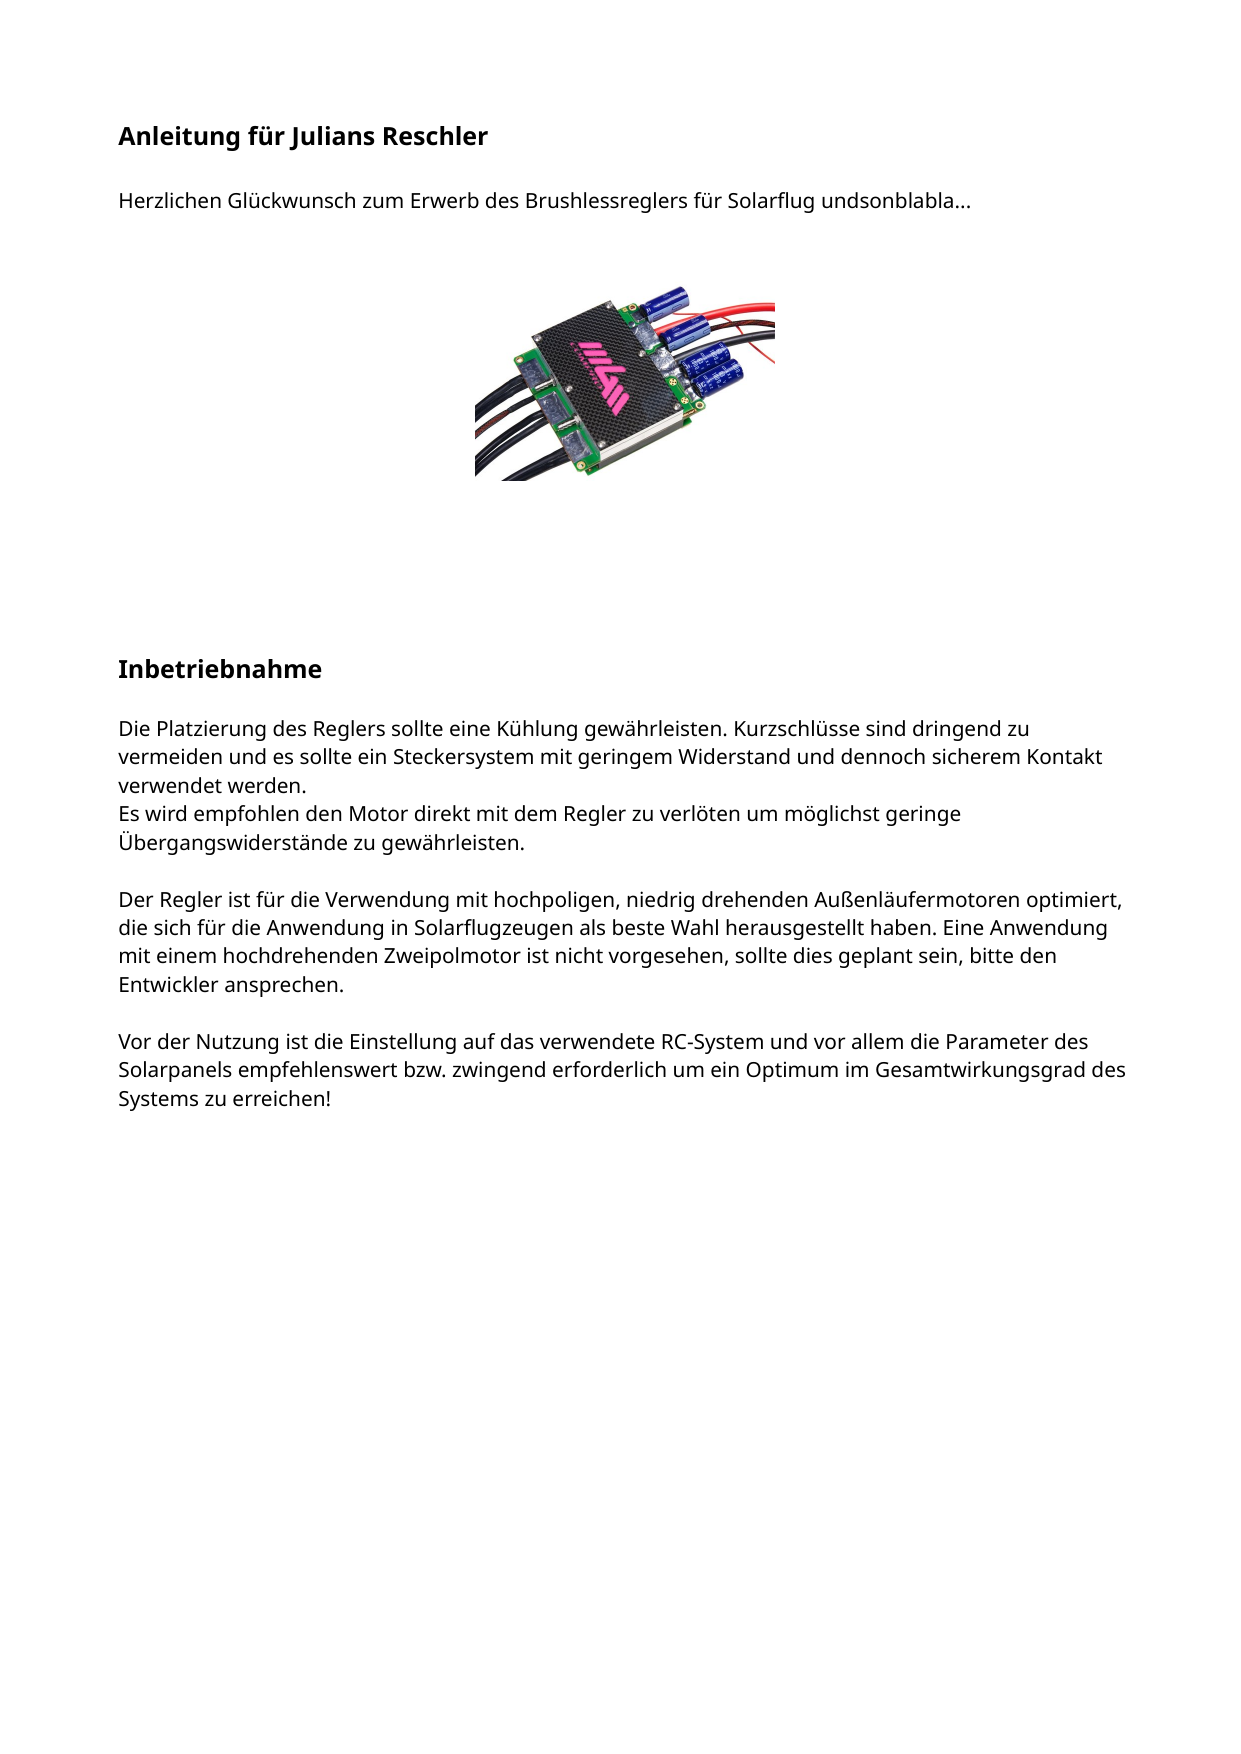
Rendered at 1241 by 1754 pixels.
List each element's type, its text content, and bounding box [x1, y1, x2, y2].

text Die Platzierung des Reglers sollte eine Kühlung gewährleisten. Kurzschlüsse sind dringend zu vermeiden und es sollte ein Steckersystem mit geringem Widerstand und dennoch sicherem Kontakt verwendet werden. [118, 714, 1132, 799]
text Herzlichen Glückwunsch zum Erwerb des Brushlessreglers für Solarflug undsonblabla... [118, 186, 1132, 215]
picture [475, 281, 775, 481]
text Der Regler ist für die Verwendung mit hochpoligen, niedrig drehenden Außenläufermotoren optimiert, die sich für die Anwendung in Solarflugzeugen als beste Wahl herausgestellt haben. Eine Anwendung mit einem hochdrehenden Zweipolmotor ist nicht vorgesehen, sollte dies geplant sein, bitte den Entwickler ansprechen. [118, 885, 1132, 998]
text Vor der Nutzung ist die Einstellung auf das verwendete RC-System und vor allem die Parameter des Solarpanels empfehlenswert bzw. zwingend erforderlich um ein Optimum im Gesamtwirkungsgrad des Systems zu erreichen! [118, 1027, 1132, 1112]
text Inbetriebnahme [118, 652, 1132, 686]
text Es wird empfohlen den Motor direkt mit dem Regler zu verlöten um möglichst geringe Übergangswiderstände zu gewährleisten. [118, 799, 1132, 856]
text Anleitung für Julians Reschler [118, 118, 1132, 152]
